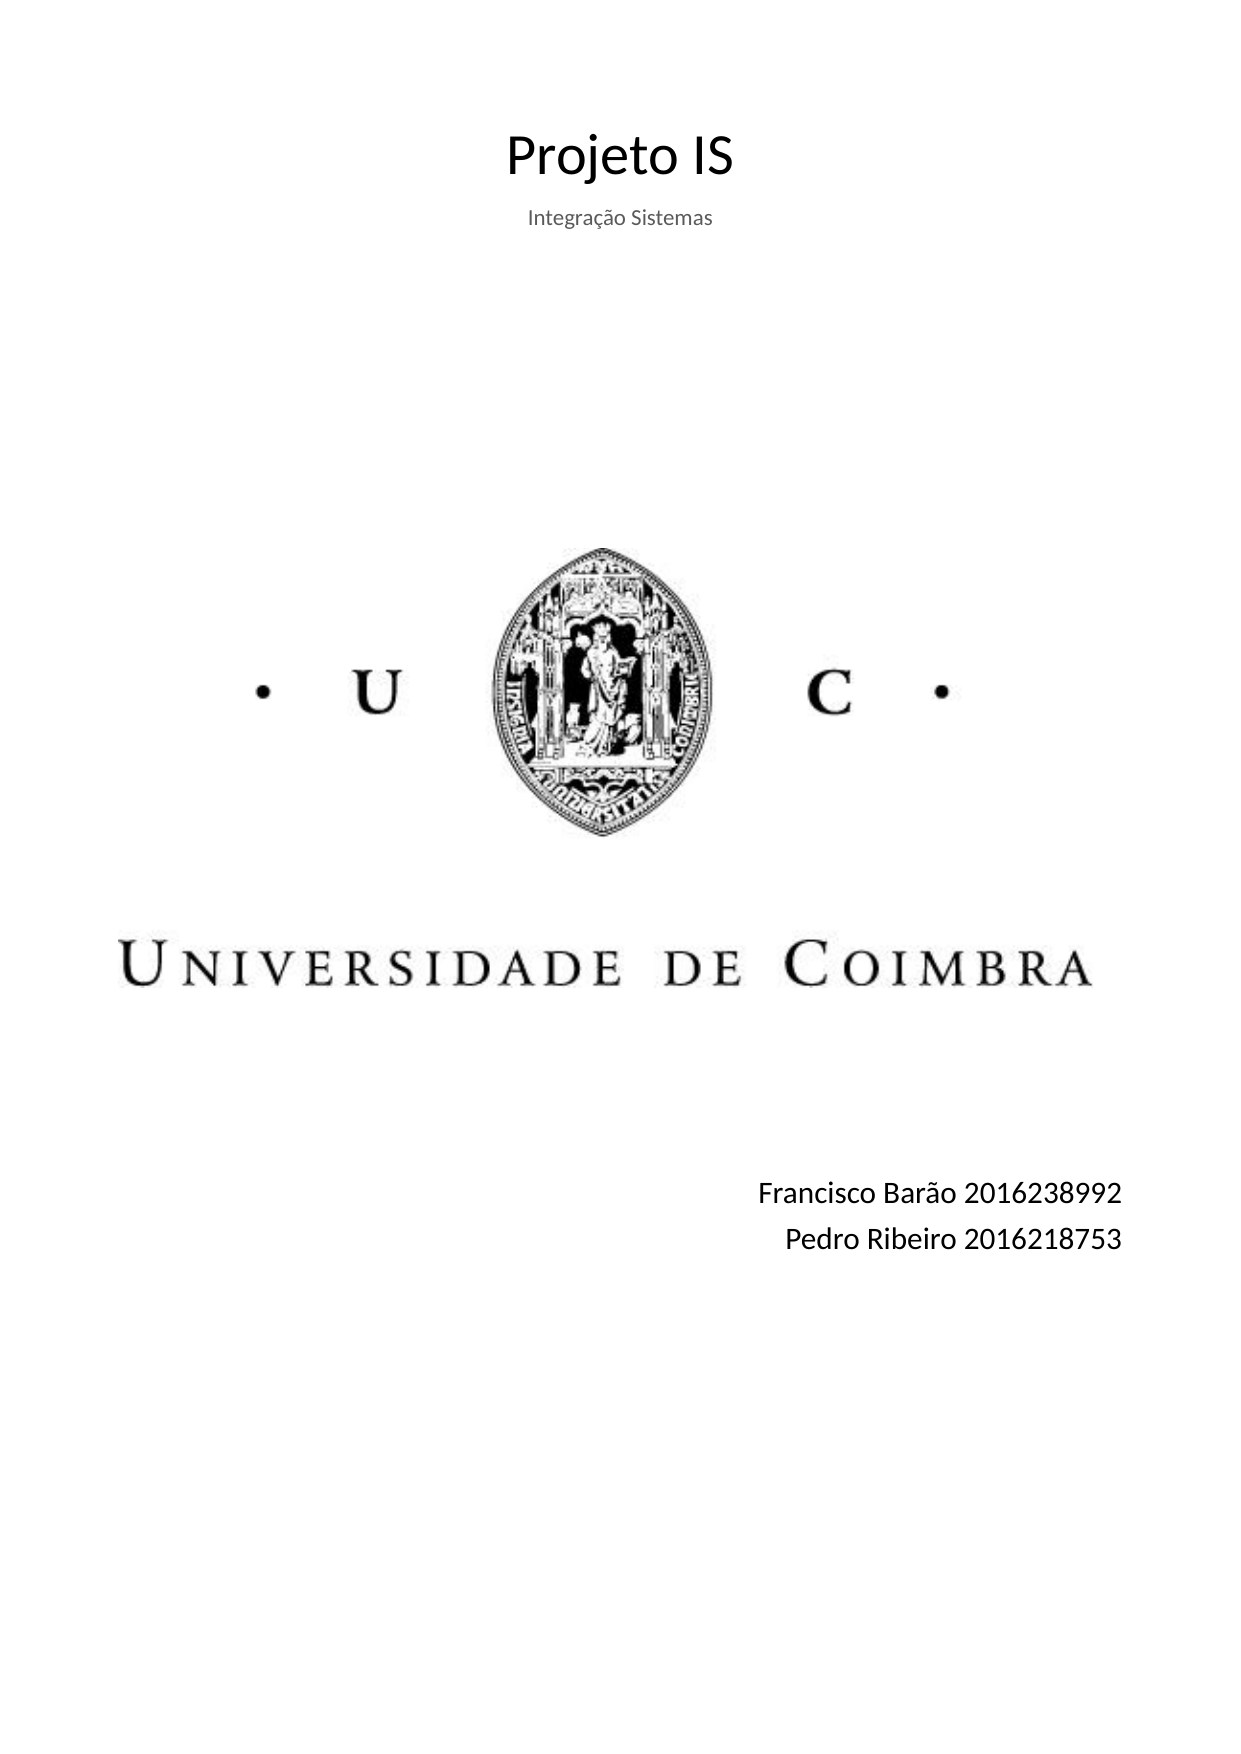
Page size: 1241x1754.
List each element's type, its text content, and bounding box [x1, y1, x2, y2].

text Francisco Barão 2016238992 [118, 1173, 1122, 1211]
text Pedro Ribeiro 2016218753 [118, 1219, 1122, 1257]
picture [118, 548, 1094, 988]
text Integração Sistemas [118, 203, 1122, 232]
text Projeto IS [118, 118, 1122, 189]
